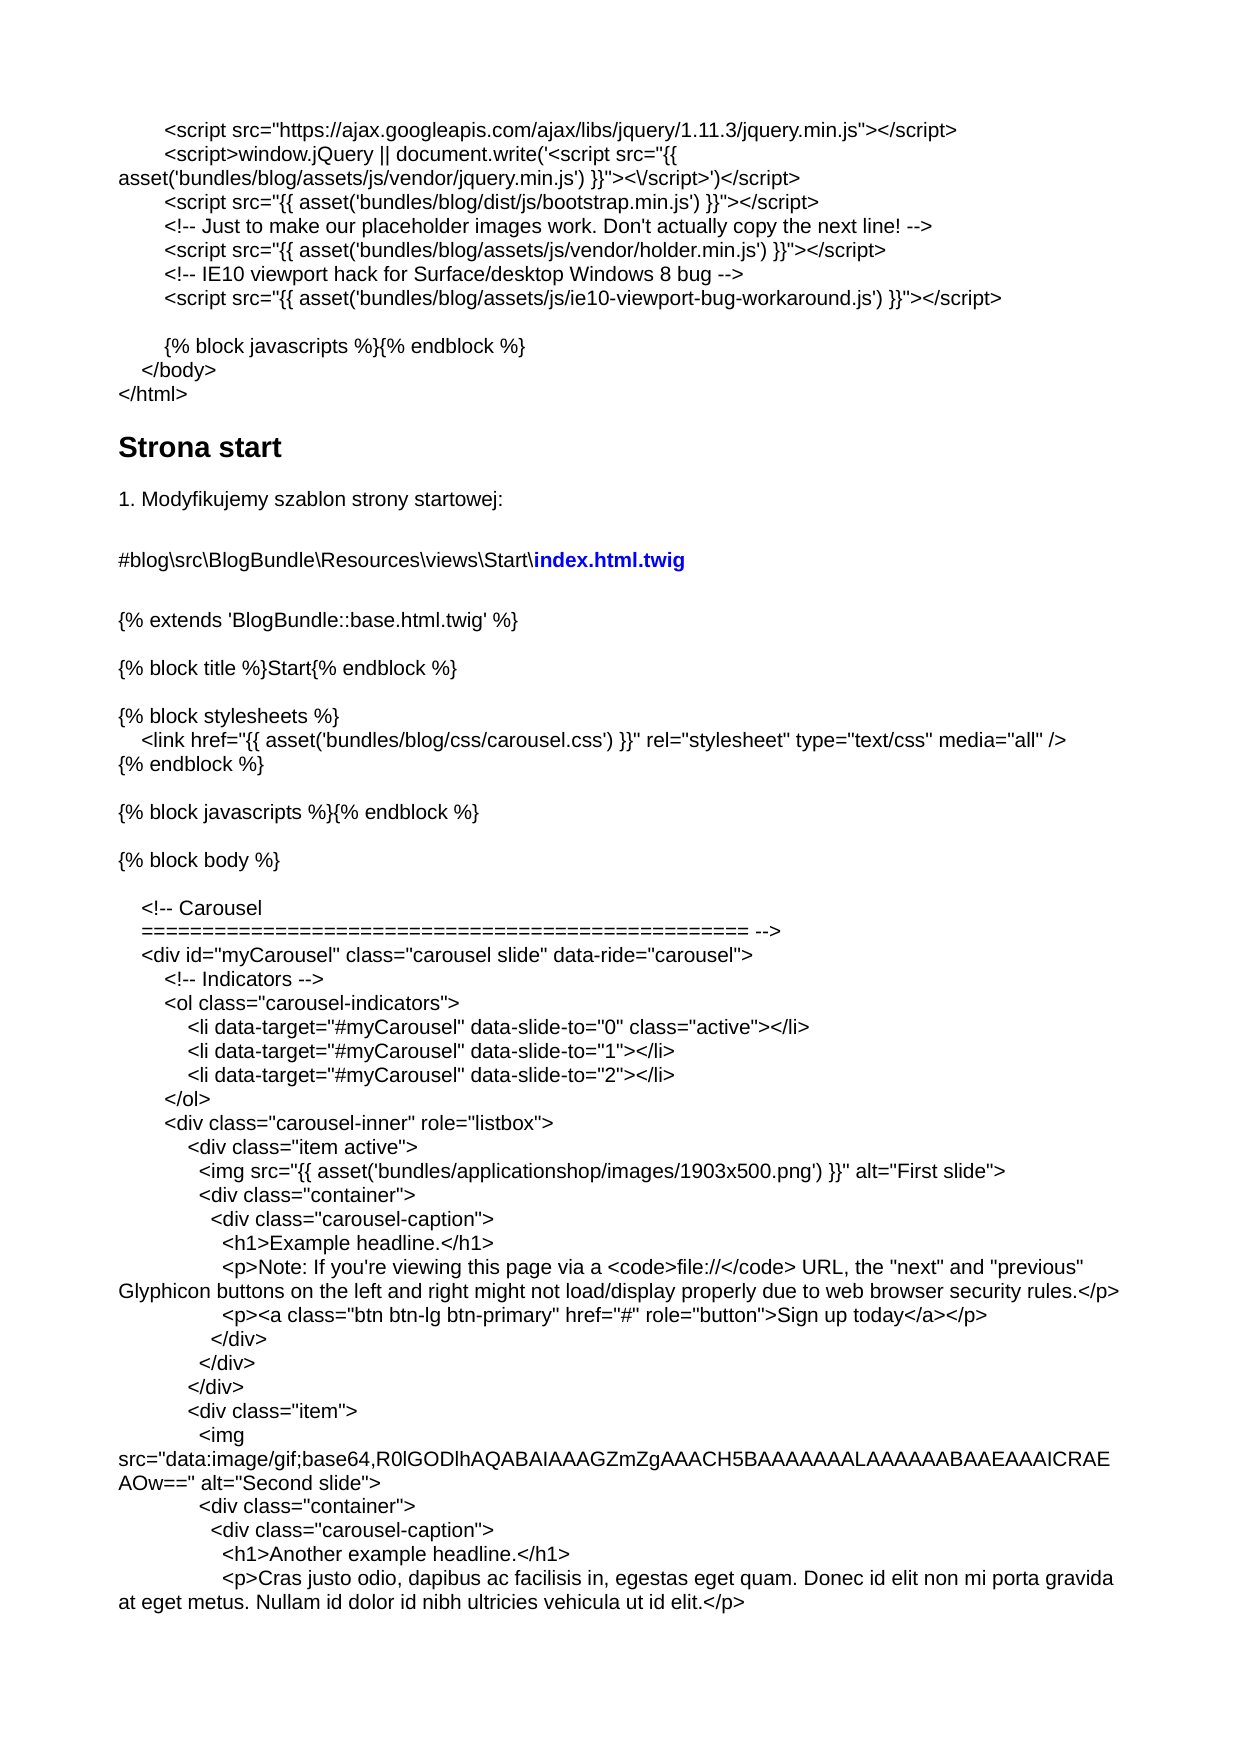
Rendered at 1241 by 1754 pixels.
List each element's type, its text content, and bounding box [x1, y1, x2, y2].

text <!-- Just to make our placeholder images work. Don't actually copy the next line! --> [118, 214, 1122, 238]
text <link href="{{ asset('bundles/blog/css/carousel.css') }}" rel="stylesheet" type="text/css" media="all" /> [118, 728, 1122, 752]
text {% block javascripts %}{% endblock %} [118, 334, 1122, 358]
text Strona start [118, 429, 1122, 463]
text {% extends 'BlogBundle::base.html.twig' %} [118, 608, 1122, 632]
text {% block javascripts %}{% endblock %} [118, 799, 1122, 823]
text <script src="https://ajax.googleapis.com/ajax/libs/jquery/1.11.3/jquery.min.js"></script> [118, 118, 1122, 142]
text <div class="container"> [118, 1494, 1122, 1518]
text <div class="item active"> [118, 1135, 1122, 1159]
text <h1>Example headline.</h1> [118, 1231, 1122, 1255]
text <li data-target="#myCarousel" data-slide-to="0" class="active"></li> [118, 1015, 1122, 1039]
text <img src="data:image/gif;base64,R0lGODlhAQABAIAAAGZmZgAAACH5BAAAAAAALAAAAAABAAEAAAICRAEAOw==" alt="Second slide"> [118, 1422, 1122, 1494]
text <h1>Another example headline.</h1> [118, 1542, 1122, 1566]
text </div> [118, 1327, 1122, 1351]
text <script src="{{ asset('bundles/blog/assets/js/vendor/holder.min.js') }}"></script> [118, 238, 1122, 262]
text <li data-target="#myCarousel" data-slide-to="2"></li> [118, 1063, 1122, 1087]
text <script src="{{ asset('bundles/blog/dist/js/bootstrap.min.js') }}"></script> [118, 190, 1122, 214]
text </ol> [118, 1087, 1122, 1111]
text <!-- Indicators --> [118, 967, 1122, 991]
text ================================================== --> [118, 919, 1122, 943]
text <!-- IE10 viewport hack for Surface/desktop Windows 8 bug --> [118, 262, 1122, 286]
text <p>Cras justo odio, dapibus ac facilisis in, egestas eget quam. Donec id elit non mi porta gravida at eget metus. Nullam id dolor id nibh ultricies vehicula ut id elit.</p> [118, 1566, 1122, 1614]
text <li data-target="#myCarousel" data-slide-to="1"></li> [118, 1039, 1122, 1063]
text <p>Note: If you're viewing this page via a <code>file://</code> URL, the "next" and "previous" Glyphicon buttons on the left and right might not load/display properly due to web browser security rules.</p> [118, 1255, 1122, 1303]
text <p><a class="btn btn-lg btn-primary" href="#" role="button">Sign up today</a></p> [118, 1303, 1122, 1327]
text <!-- Carousel [118, 895, 1122, 919]
text <div class="carousel-inner" role="listbox"> [118, 1111, 1122, 1135]
text <script>window.jQuery || document.write('<script src="{{ asset('bundles/blog/assets/js/vendor/jquery.min.js') }}"><\/script>')</script> [118, 142, 1122, 190]
text 1. Modyfikujemy szablon strony startowej: [118, 487, 1122, 511]
text {% block stylesheets %} [118, 704, 1122, 728]
text {% endblock %} [118, 752, 1122, 776]
text </body> [118, 358, 1122, 382]
text <div class="carousel-caption"> [118, 1518, 1122, 1542]
text <script src="{{ asset('bundles/blog/assets/js/ie10-viewport-bug-workaround.js') }}"></script> [118, 286, 1122, 310]
text <div class="container"> [118, 1183, 1122, 1207]
text <div class="carousel-caption"> [118, 1207, 1122, 1231]
text </html> [118, 382, 1122, 406]
text {% block title %}Start{% endblock %} [118, 656, 1122, 680]
text <div class="item"> [118, 1398, 1122, 1422]
text <ol class="carousel-indicators"> [118, 991, 1122, 1015]
text #blog\src\BlogBundle\Resources\views\Start\index.html.twig [118, 547, 1122, 571]
text </div> [118, 1374, 1122, 1398]
text </div> [118, 1351, 1122, 1374]
text <img src="{{ asset('bundles/applicationshop/images/1903x500.png') }}" alt="First slide"> [118, 1159, 1122, 1183]
text <div id="myCarousel" class="carousel slide" data-ride="carousel"> [118, 943, 1122, 967]
text {% block body %} [118, 847, 1122, 871]
